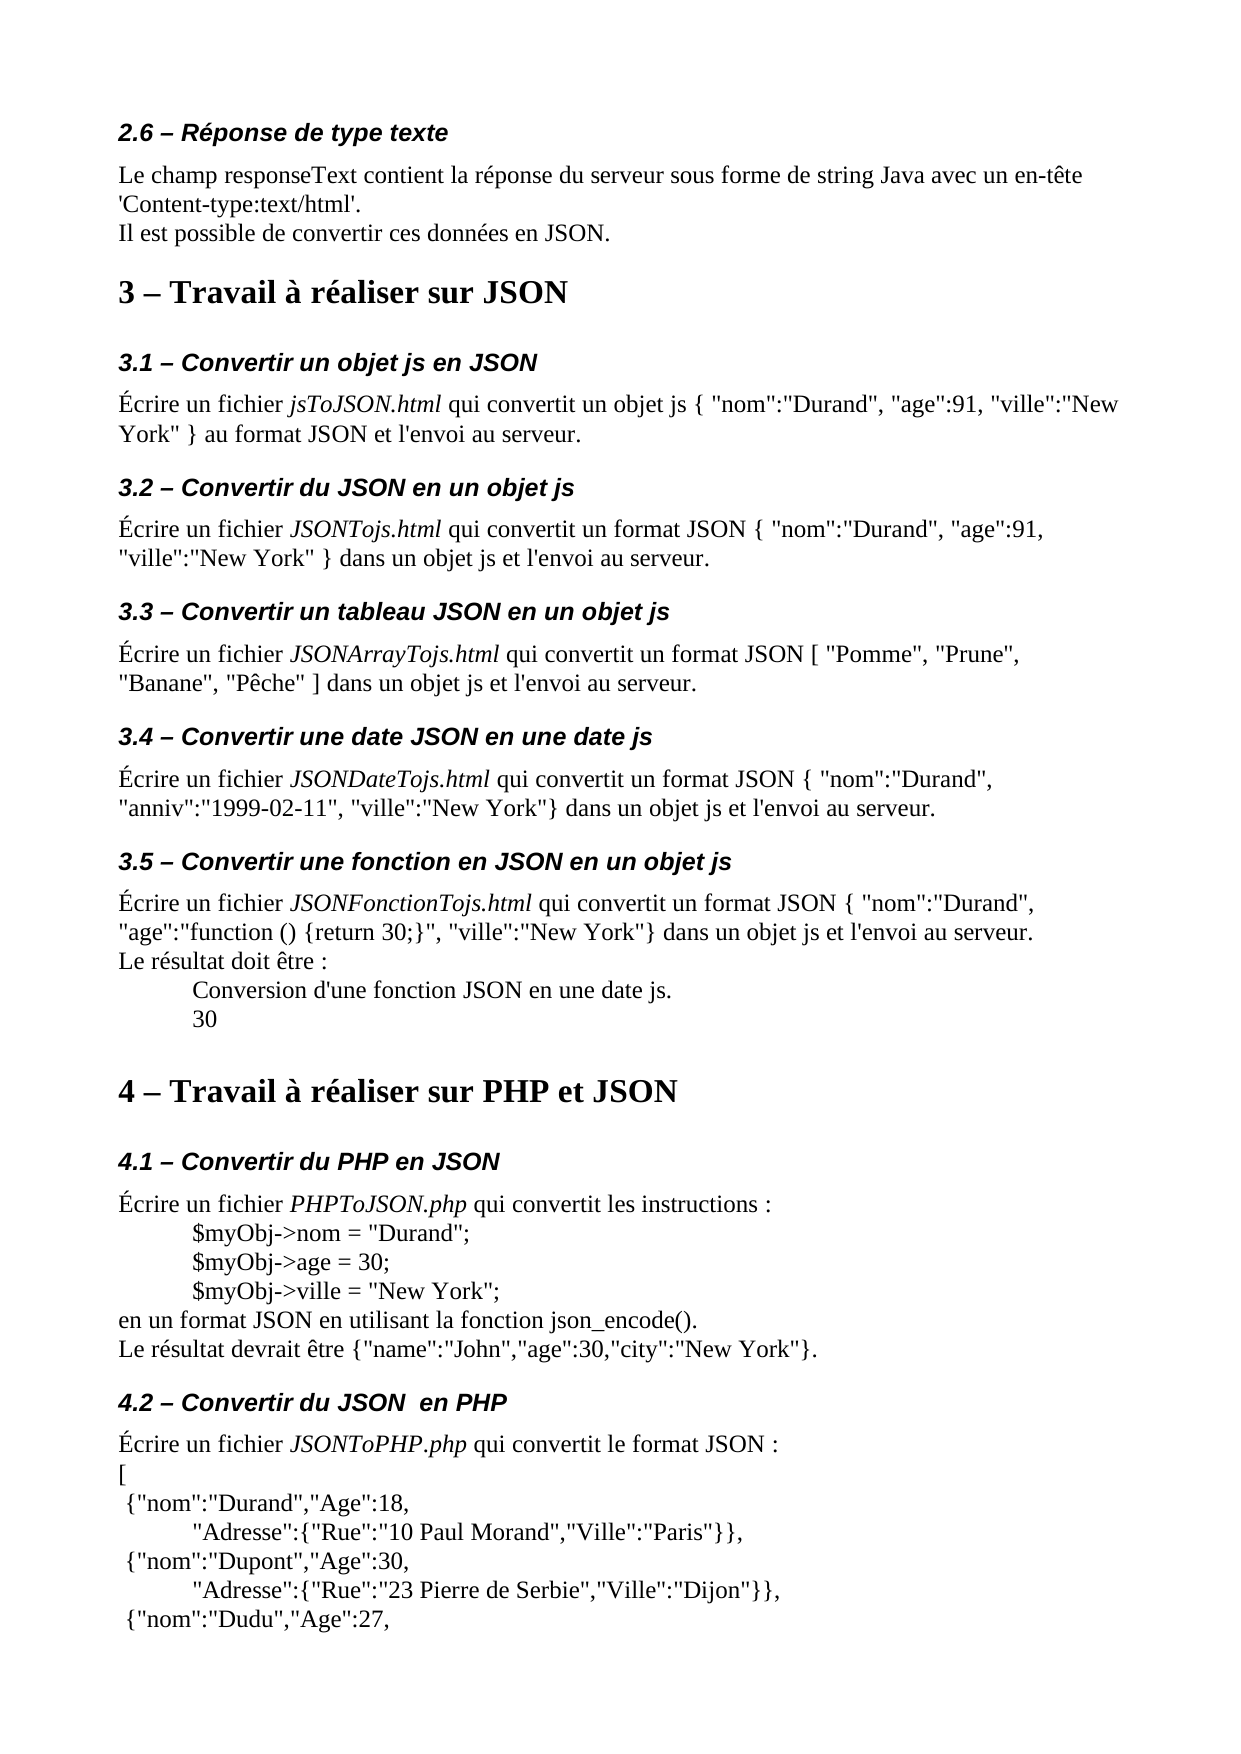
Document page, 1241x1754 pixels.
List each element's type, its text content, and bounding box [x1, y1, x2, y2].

text Écrire un fichier JSONArrayTojs.html qui convertit un format JSON [ "Pomme", "Prune", "Banane", "Pêche" ] dans un objet js et l'envoi au serveur. [118, 639, 1122, 697]
text Écrire un fichier JSONDateTojs.html qui convertit un format JSON { "nom":"Durand", "anniv":"1999-02-11", "ville":"New York"} dans un objet js et l'envoi au serveur. [118, 763, 1122, 822]
subtitle 4.2 – Convertir du JSON en PHP [118, 1388, 1122, 1417]
text {"nom":"Dupont","Age":30, [118, 1546, 1122, 1575]
text 30 [118, 1004, 1122, 1033]
text $myObj->ville = "New York"; [118, 1276, 1122, 1305]
text Le champ responseText contient la réponse du serveur sous forme de string Java avec un en-tête 'Content-type:text/html'. [118, 160, 1122, 218]
subtitle 4 – Travail à réaliser sur PHP et JSON [118, 1071, 1122, 1109]
text Écrire un fichier JSONToPHP.php qui convertit le format JSON : [118, 1429, 1122, 1458]
text {"nom":"Dudu","Age":27, [118, 1604, 1122, 1633]
subtitle 3.1 – Convertir un objet js en JSON [118, 348, 1122, 377]
text Écrire un fichier jsToJSON.html qui convertit un objet js { "nom":"Durand", "age":91, "ville":"New York" } au format JSON et l'envoi au serveur. [118, 389, 1122, 447]
text Conversion d'une fonction JSON en une date js. [118, 975, 1122, 1004]
text Écrire un fichier JSONFonctionTojs.html qui convertit un format JSON { "nom":"Durand", "age":"function () {return 30;}", "ville":"New York"} dans un objet js et l'envoi au serveur. [118, 888, 1122, 946]
text [ [118, 1458, 1122, 1487]
text "Adresse":{"Rue":"23 Pierre de Serbie","Ville":"Dijon"}}, [118, 1575, 1122, 1604]
text Le résultat devrait être {"name":"John","age":30,"city":"New York"}. [118, 1334, 1122, 1363]
text {"nom":"Durand","Age":18, [118, 1487, 1122, 1517]
subtitle 3.3 – Convertir un tableau JSON en un objet js [118, 597, 1122, 626]
subtitle 2.6 – Réponse de type texte [118, 118, 1122, 147]
subtitle 3 – Travail à réaliser sur JSON [118, 272, 1122, 310]
text Écrire un fichier PHPToJSON.php qui convertit les instructions : [118, 1188, 1122, 1217]
subtitle 4.1 – Convertir du PHP en JSON [118, 1147, 1122, 1176]
subtitle 3.4 – Convertir une date JSON en une date js [118, 722, 1122, 751]
text Le résultat doit être : [118, 946, 1122, 975]
text "Adresse":{"Rue":"10 Paul Morand","Ville":"Paris"}}, [118, 1517, 1122, 1546]
text $myObj->age = 30; [118, 1247, 1122, 1276]
text $myObj->nom = "Durand"; [118, 1217, 1122, 1247]
subtitle 3.5 – Convertir une fonction en JSON en un objet js [118, 847, 1122, 876]
text Il est possible de convertir ces données en JSON. [118, 218, 1122, 247]
subtitle 3.2 – Convertir du JSON en un objet js [118, 472, 1122, 502]
text en un format JSON en utilisant la fonction json_encode(). [118, 1305, 1122, 1334]
text Écrire un fichier JSONTojs.html qui convertit un format JSON { "nom":"Durand", "age":91, "ville":"New York" } dans un objet js et l'envoi au serveur. [118, 514, 1122, 572]
